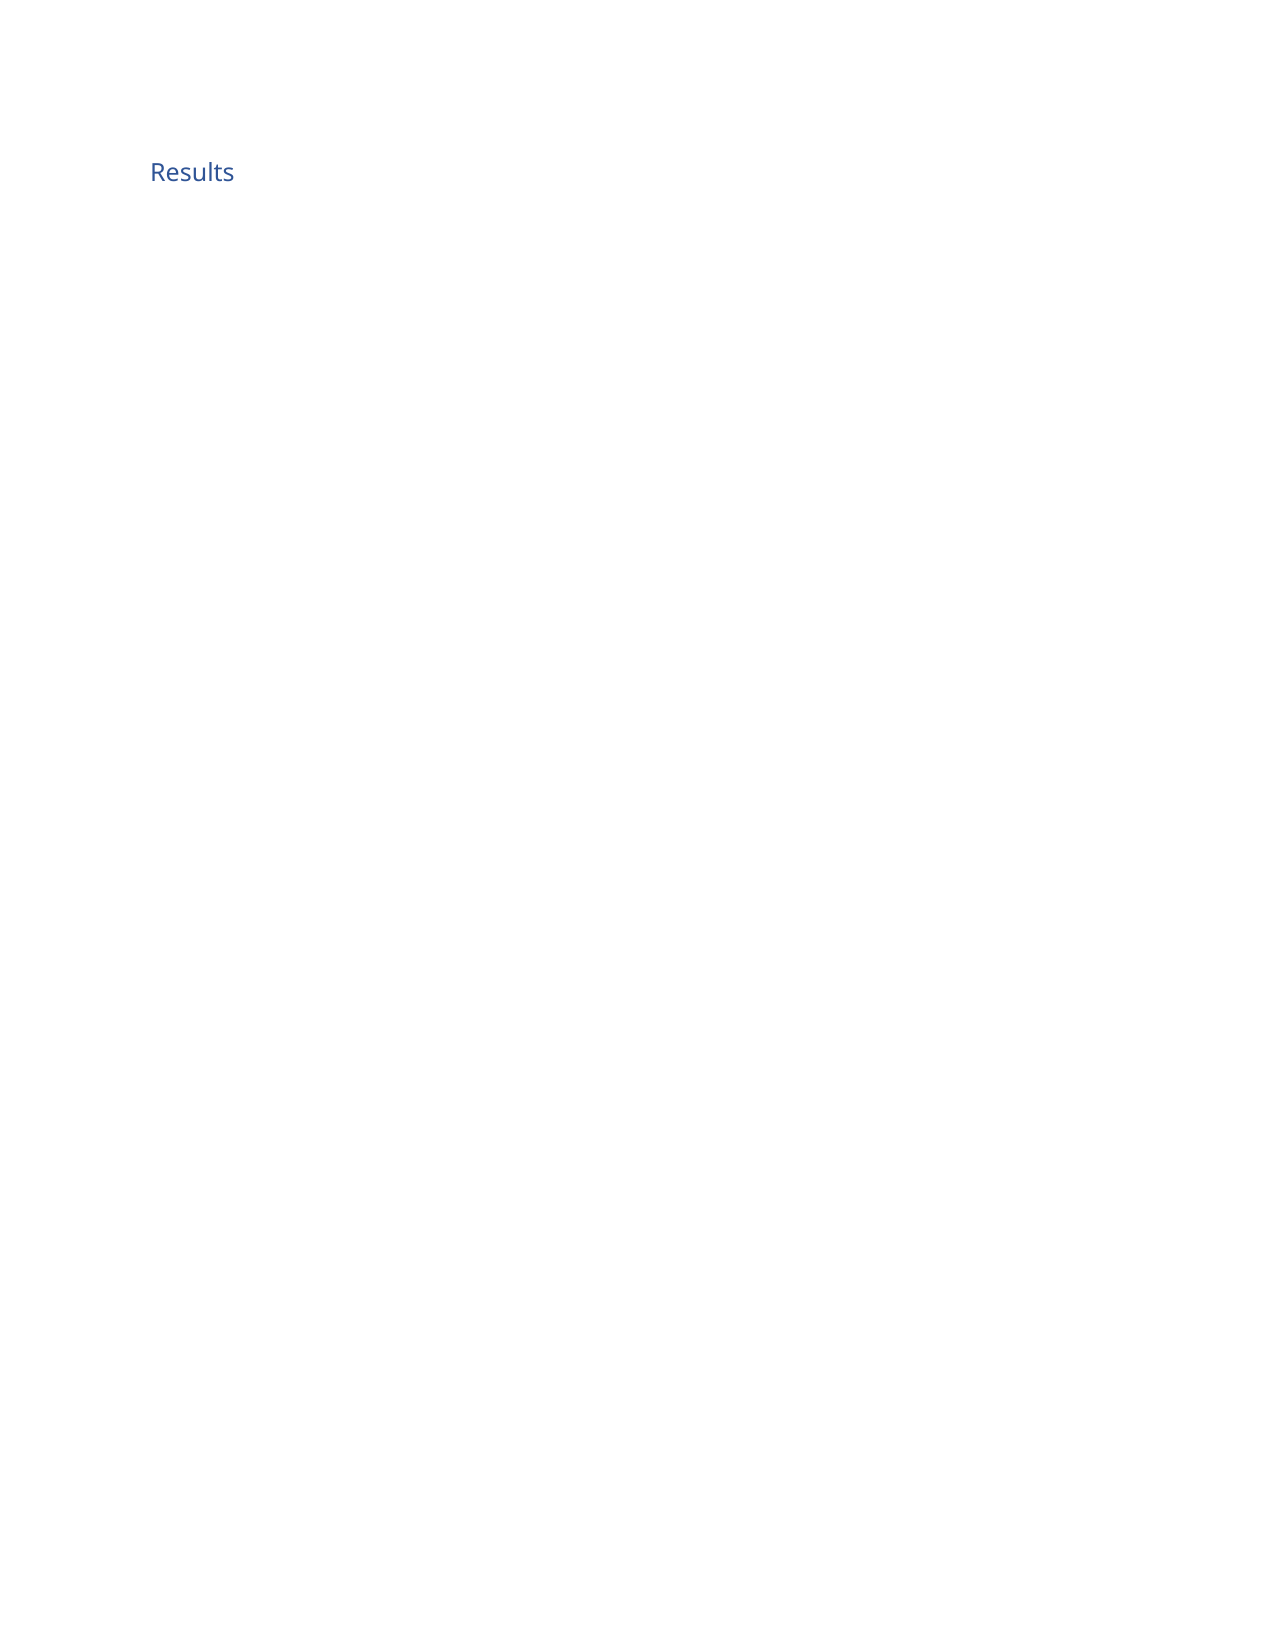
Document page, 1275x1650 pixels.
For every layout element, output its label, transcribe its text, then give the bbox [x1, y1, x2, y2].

subtitle Results [150, 154, 1125, 188]
